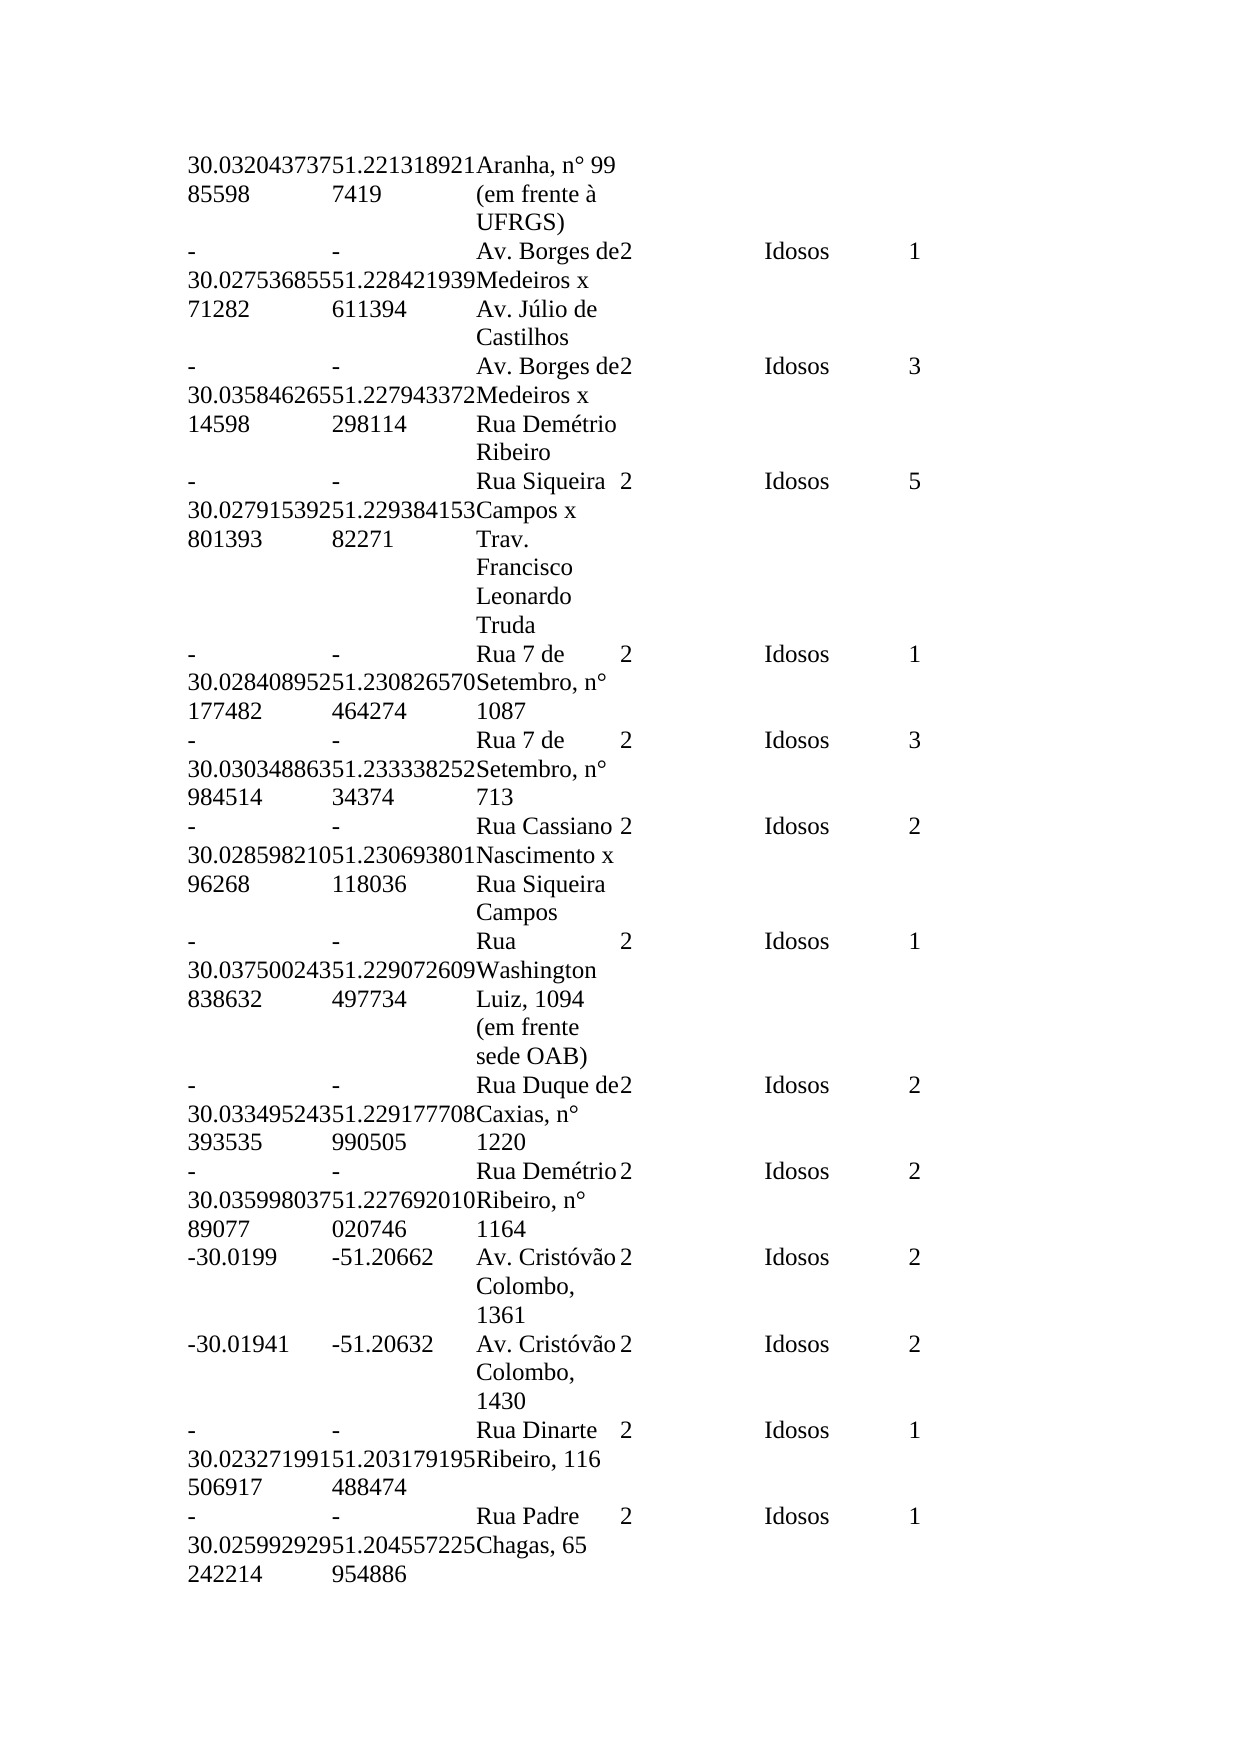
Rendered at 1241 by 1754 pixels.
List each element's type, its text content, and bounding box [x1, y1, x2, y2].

table_cell -30.030348863984514 [188, 725, 332, 811]
table_cell Idosos [764, 1156, 908, 1242]
table_cell Idosos [764, 236, 908, 351]
table_cell 2 [620, 1070, 764, 1156]
table_cell Rua Washington Luiz, 1094 (em frente sede OAB) [476, 926, 620, 1070]
table_cell -51.228421939611394 [332, 236, 476, 351]
table_cell -30.02753685571282 [188, 236, 332, 351]
table_cell Idosos [764, 1329, 908, 1415]
table_cell -30.03584626514598 [188, 351, 332, 466]
table_cell -30.01941 [188, 1329, 332, 1415]
table_cell Rua Dinarte Ribeiro, 116 [476, 1415, 620, 1501]
table_cell -51.204557225954886 [332, 1501, 476, 1587]
table_cell -51.23333825234374 [332, 725, 476, 811]
table_cell -30.025992929242214 [188, 1501, 332, 1587]
table_cell Rua Siqueira Campos x Trav. Francisco Leonardo Truda [476, 466, 620, 639]
table_cell Rua Demétrio Ribeiro, n° 1164 [476, 1156, 620, 1242]
table_cell -51.229072609497734 [332, 926, 476, 1070]
table_cell Rua Cassiano Nascimento x Rua Siqueira Campos [476, 811, 620, 926]
table_cell 2 [620, 926, 764, 1070]
table_cell Rua 7 de Setembro, n° 713 [476, 725, 620, 811]
table_cell 3 [908, 725, 1053, 811]
table_cell [764, 150, 908, 236]
table_cell Av. Cristóvão Colombo, 1430 [476, 1329, 620, 1415]
table_cell Av. Cristóvão Colombo, 1361 [476, 1243, 620, 1329]
table_cell Idosos [764, 725, 908, 811]
table_cell -30.03204373785598 [188, 150, 332, 236]
table_cell -51.230826570464274 [332, 639, 476, 725]
table_cell -30.02859821096268 [188, 811, 332, 926]
table_cell Aranha, n° 99 (em frente à UFRGS) [476, 150, 620, 236]
table_cell -30.03599803789077 [188, 1156, 332, 1242]
table_cell -30.027915392801393 [188, 466, 332, 639]
table_cell -51.22938415382271 [332, 466, 476, 639]
table_cell 2 [908, 1070, 1053, 1156]
table_cell -30.028408952177482 [188, 639, 332, 725]
table_cell Rua Duque de Caxias, n° 1220 [476, 1070, 620, 1156]
table_cell -30.037500243838632 [188, 926, 332, 1070]
table_cell Idosos [764, 466, 908, 639]
table_cell 2 [908, 1156, 1053, 1242]
table_cell 1 [908, 926, 1053, 1070]
table_cell Idosos [764, 1243, 908, 1329]
table_cell 2 [620, 1329, 764, 1415]
table_cell 1 [908, 639, 1053, 725]
table_cell 2 [908, 1243, 1053, 1329]
table_cell Idosos [764, 351, 908, 466]
table_cell 1 [908, 1501, 1053, 1587]
table_cell [620, 150, 764, 236]
table_cell 2 [620, 1243, 764, 1329]
table_cell -51.20632 [332, 1329, 476, 1415]
table_cell 2 [620, 351, 764, 466]
table_cell -30.033495243393535 [188, 1070, 332, 1156]
table_cell 2 [620, 236, 764, 351]
table_cell Idosos [764, 1070, 908, 1156]
table_cell Rua Padre Chagas, 65 [476, 1501, 620, 1587]
table_cell 2 [908, 1329, 1053, 1415]
table_cell -51.20662 [332, 1243, 476, 1329]
table_cell 3 [908, 351, 1053, 466]
table_cell Idosos [764, 1415, 908, 1501]
table_cell 2 [620, 1501, 764, 1587]
table_cell -30.0199 [188, 1243, 332, 1329]
table_cell 1 [908, 1415, 1053, 1501]
table_cell 2 [620, 1415, 764, 1501]
table_cell 2 [908, 811, 1053, 926]
table_cell 2 [620, 639, 764, 725]
table_cell Av. Borges de Medeiros x Rua Demétrio Ribeiro [476, 351, 620, 466]
table_cell [908, 150, 1053, 236]
table_cell 2 [620, 811, 764, 926]
table_cell -51.230693801118036 [332, 811, 476, 926]
table_cell -30.023271991506917 [188, 1415, 332, 1501]
table_cell -51.229177708990505 [332, 1070, 476, 1156]
table_cell -51.227943372298114 [332, 351, 476, 466]
table_cell -51.227692010020746 [332, 1156, 476, 1242]
table_cell 2 [620, 466, 764, 639]
table_cell 2 [620, 725, 764, 811]
table_cell 5 [908, 466, 1053, 639]
table_cell Idosos [764, 639, 908, 725]
table_cell Idosos [764, 926, 908, 1070]
table_cell -51.2213189217419 [332, 150, 476, 236]
table_cell 2 [620, 1156, 764, 1242]
table_cell Idosos [764, 811, 908, 926]
table_cell -51.203179195488474 [332, 1415, 476, 1501]
table_cell Av. Borges de Medeiros x Av. Júlio de Castilhos [476, 236, 620, 351]
table_cell 1 [908, 236, 1053, 351]
table_cell Rua 7 de Setembro, n° 1087 [476, 639, 620, 725]
table_cell Idosos [764, 1501, 908, 1587]
